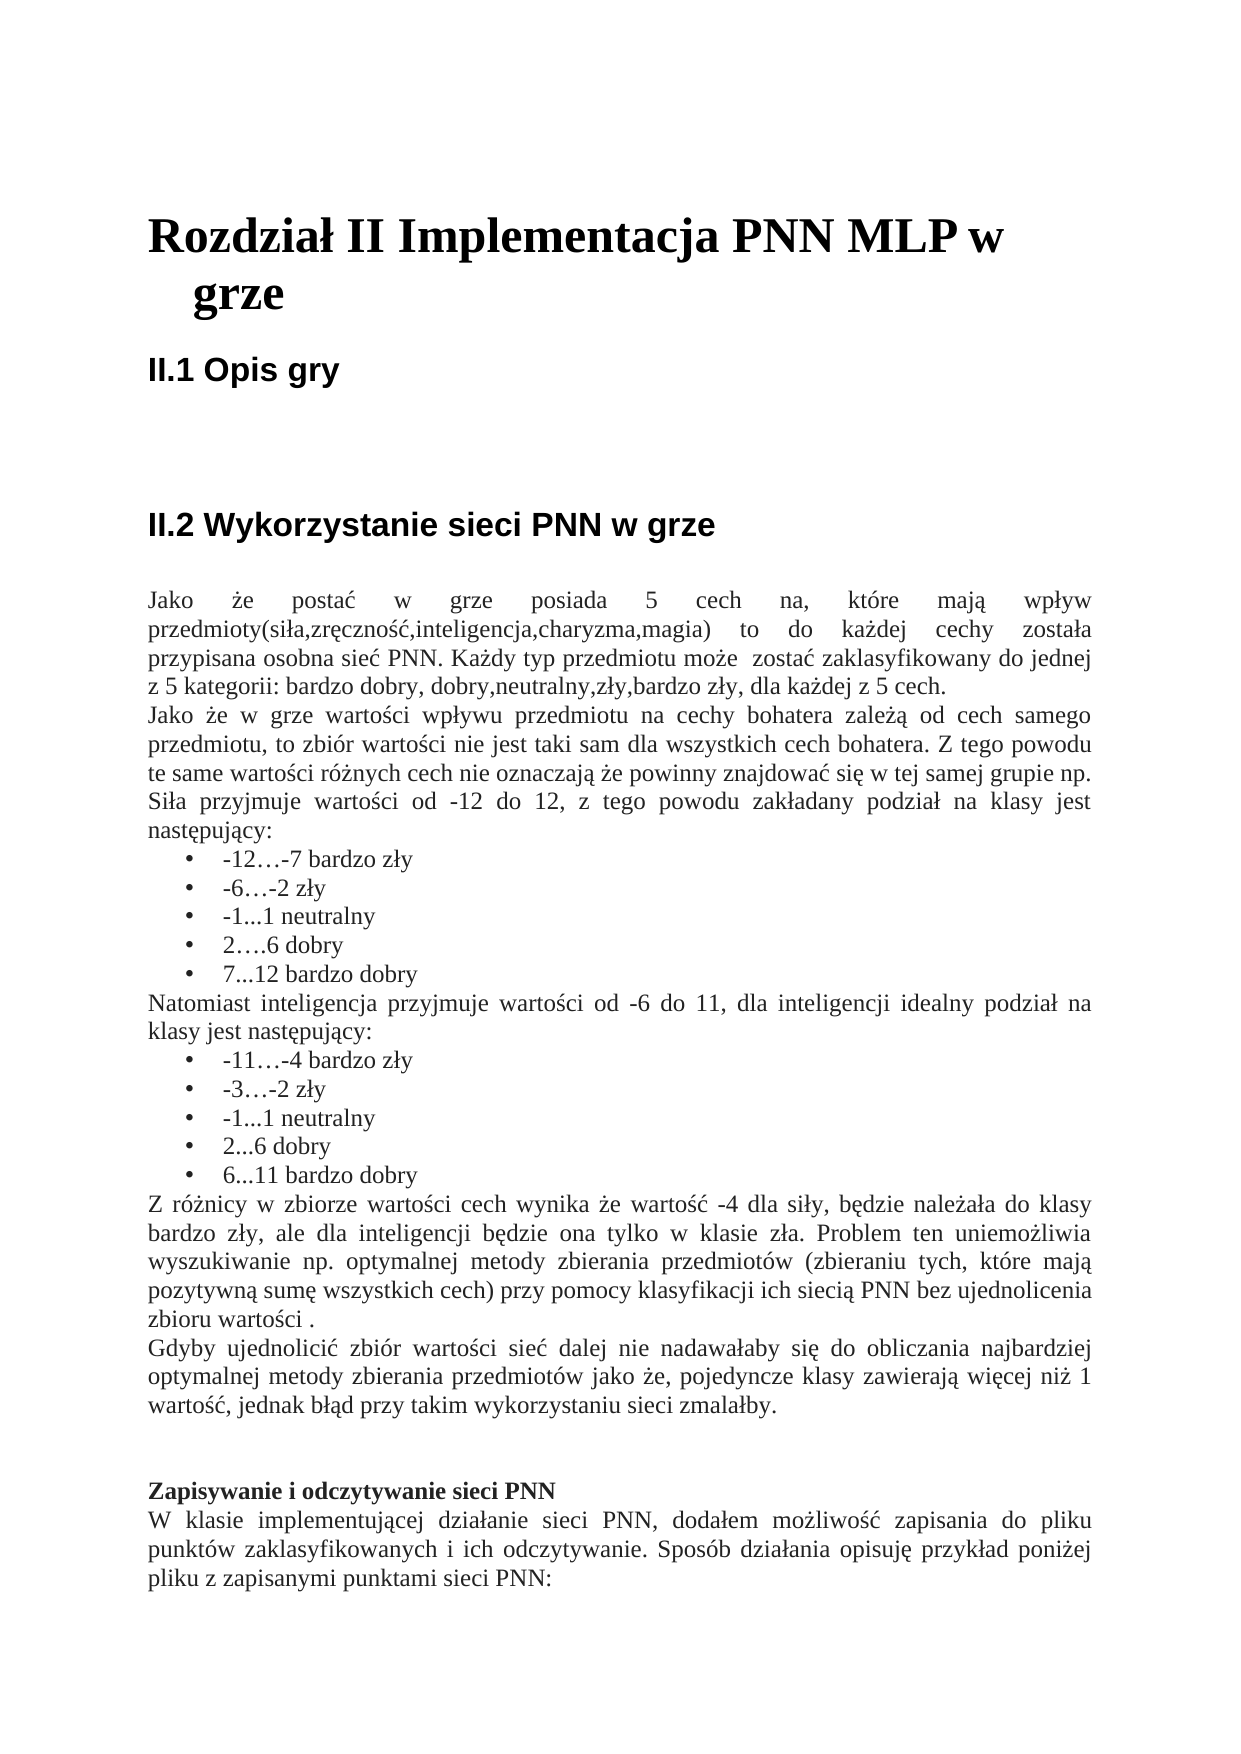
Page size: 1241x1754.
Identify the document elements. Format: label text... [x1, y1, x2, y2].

subtitle II.2 Wykorzystanie sieci PNN w grze [148, 505, 1093, 544]
text Jako że w grze wartości wpływu przedmiotu na cechy bohatera zależą od cech samego przedmiotu, to zbiór wartości nie jest taki sam dla wszystkich cech bohatera. Z tego powodu te same wartości różnych cech nie oznaczają że powinny znajdować się w tej samej grupie np. Siła przyjmuje wartości od -12 do 12, z tego powodu zakładany podział na klasy jest następujący: [148, 700, 1093, 844]
list 2...6 dobry [185, 1131, 1093, 1160]
list -1...1 neutralny [185, 1103, 1093, 1131]
text Natomiast inteligencja przyjmuje wartości od -6 do 11, dla inteligencji idealny podział na klasy jest następujący: [148, 988, 1093, 1045]
list -11…-4 bardzo zły [185, 1045, 1093, 1074]
list -1...1 neutralny [185, 901, 1093, 930]
text Jako że postać w grze posiada 5 cech na, które mają wpływ przedmioty(siła,zręczność,inteligencja,charyzma,magia) to do każdej cechy została przypisana osobna sieć PNN. Każdy typ przedmiotu może zostać zaklasyfikowany do jednej z 5 kategorii: bardzo dobry, dobry,neutralny,zły,bardzo zły, dla każdej z 5 cech. [148, 585, 1093, 700]
list -3…-2 zły [185, 1074, 1093, 1103]
subtitle II.1 Opis gry [148, 350, 1093, 388]
list 6...11 bardzo dobry [185, 1160, 1093, 1189]
list 2….6 dobry [185, 930, 1093, 959]
text Zapisywanie i odczytywanie sieci PNN [148, 1476, 1093, 1505]
list -12…-7 bardzo zły [185, 844, 1093, 873]
subtitle Rozdział II Implementacja PNN MLP w grze [148, 206, 1093, 321]
list 7...12 bardzo dobry [185, 959, 1093, 988]
list -6…-2 zły [185, 873, 1093, 901]
text Gdyby ujednolicić zbiór wartości sieć dalej nie nadawałaby się do obliczania najbardziej optymalnej metody zbierania przedmiotów jako że, pojedyncze klasy zawierają więcej niż 1 wartość, jednak błąd przy takim wykorzystaniu sieci zmalałby. [148, 1333, 1093, 1419]
text W klasie implementującej działanie sieci PNN, dodałem możliwość zapisania do pliku punktów zaklasyfikowanych i ich odczytywanie. Sposób działania opisuję przykład poniżej pliku z zapisanymi punktami sieci PNN: [148, 1505, 1093, 1591]
text Z różnicy w zbiorze wartości cech wynika że wartość -4 dla siły, będzie należała do klasy bardzo zły, ale dla inteligencji będzie ona tylko w klasie zła. Problem ten uniemożliwia wyszukiwanie np. optymalnej metody zbierania przedmiotów (zbieraniu tych, które mają pozytywną sumę wszystkich cech) przy pomocy klasyfikacji ich siecią PNN bez ujednolicenia zbioru wartości . [148, 1189, 1093, 1333]
